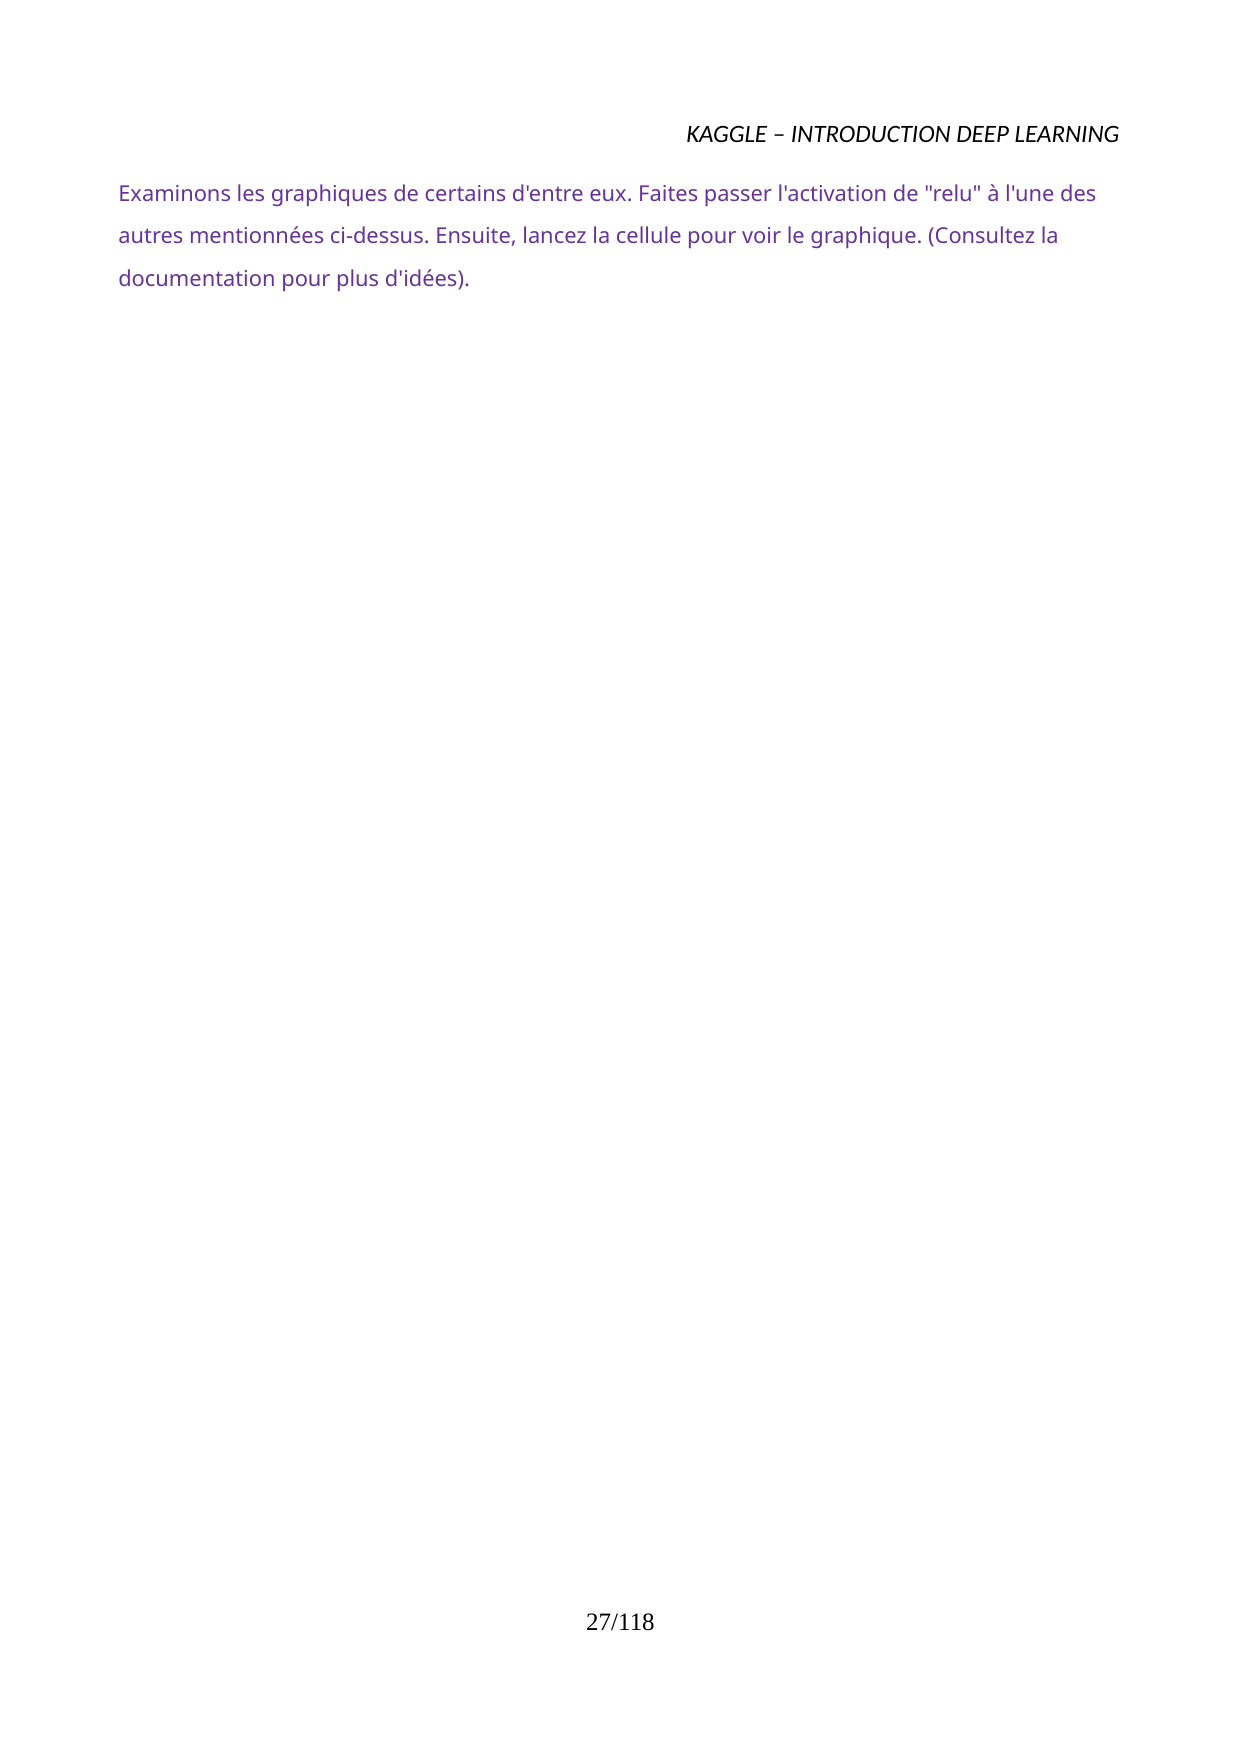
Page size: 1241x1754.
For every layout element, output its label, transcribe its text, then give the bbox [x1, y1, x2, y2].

text Examinons les graphiques de certains d'entre eux. Faites passer l'activation de "relu" à l'une des autres mentionnées ci-dessus. Ensuite, lancez la cellule pour voir le graphique. (Consultez la documentation pour plus d'idées). [118, 178, 1122, 292]
